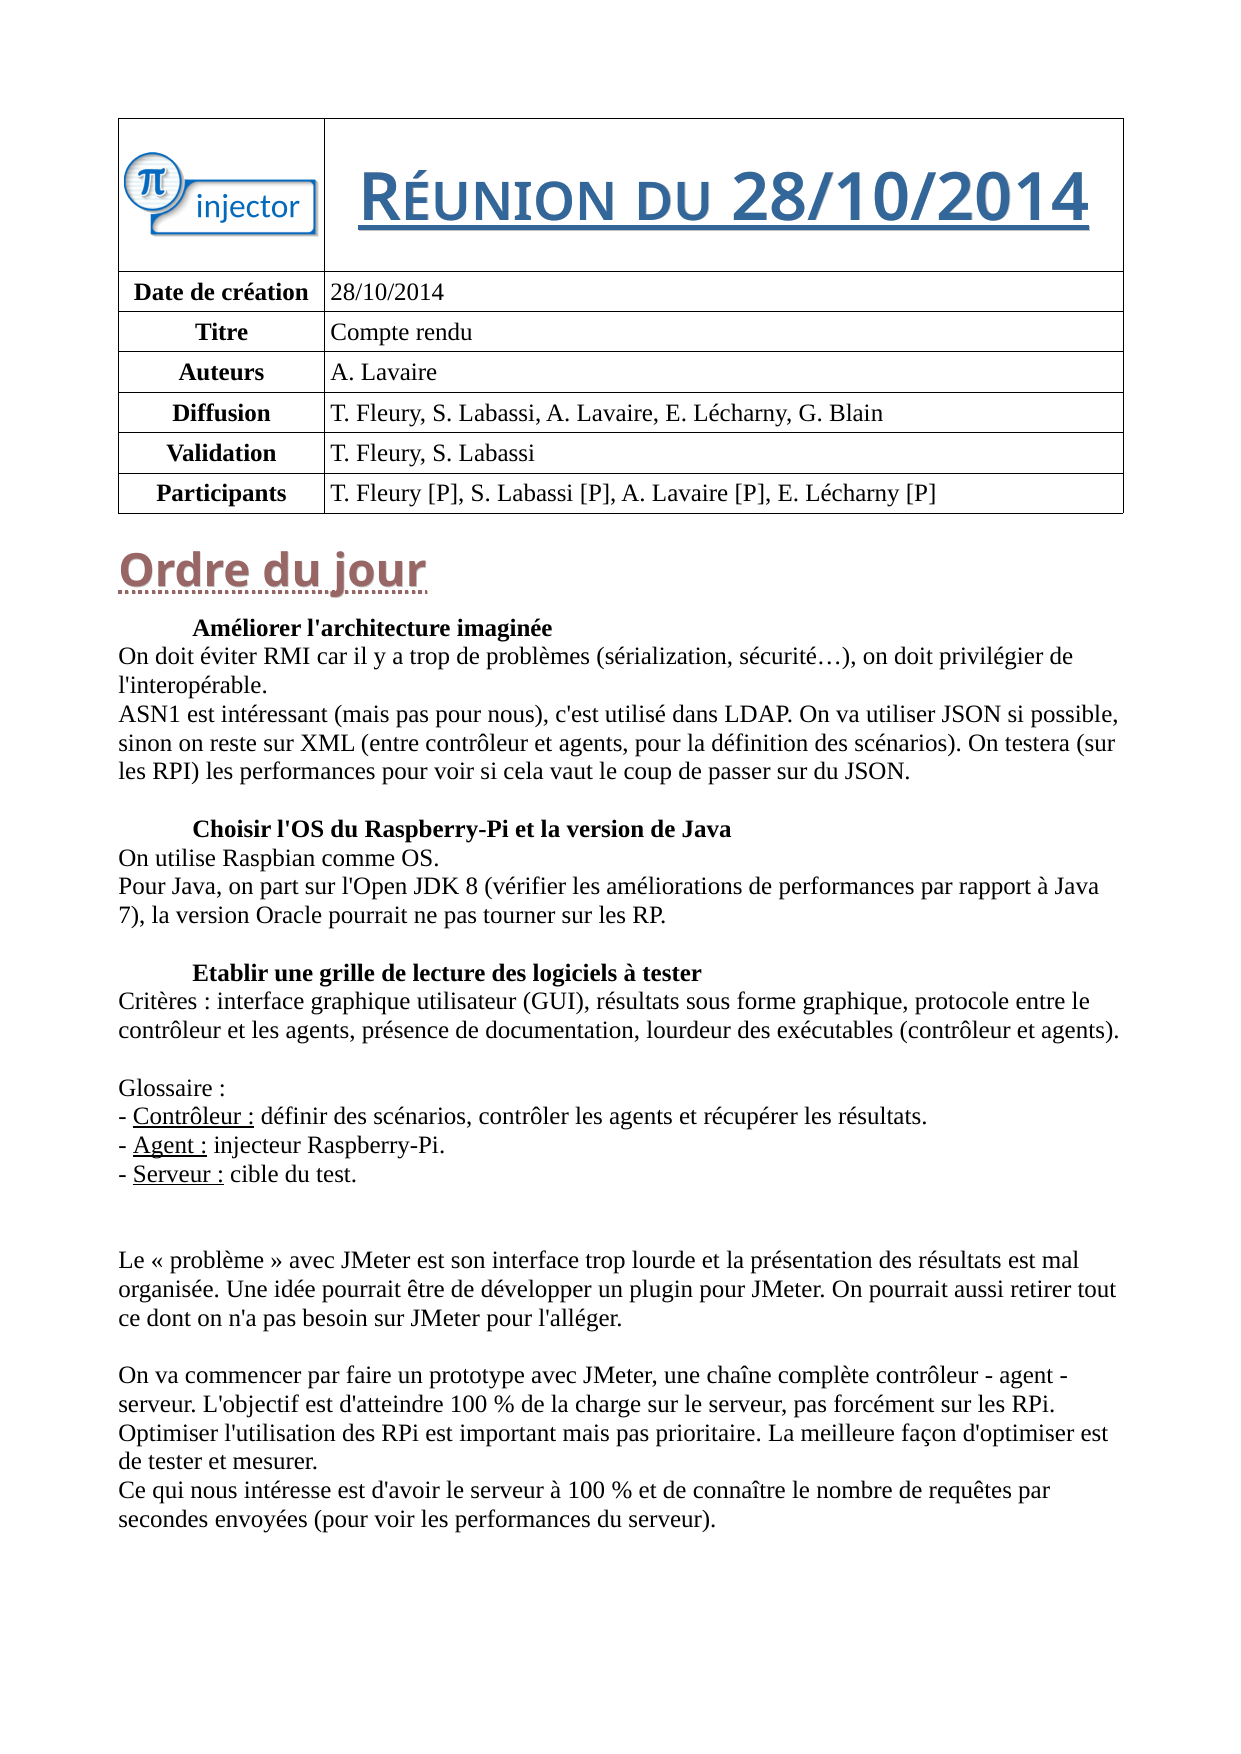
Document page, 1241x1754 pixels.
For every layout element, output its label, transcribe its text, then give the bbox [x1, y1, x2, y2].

text Choisir l'OS du Raspberry-Pi et la version de Java [118, 814, 1122, 843]
table_header Réunion du 28/10/2014 [325, 119, 1123, 271]
text - Agent : injecteur Raspberry-Pi. [118, 1130, 1122, 1159]
table_cell Diffusion [119, 393, 324, 432]
text Pour Java, on part sur l'Open JDK 8 (vérifier les améliorations de performances par rapport à Java 7), la version Oracle pourrait ne pas tourner sur les RP. [118, 871, 1122, 929]
table_cell T. Fleury, S. Labassi [325, 433, 1123, 472]
table_cell Compte rendu [325, 312, 1123, 351]
text Etablir une grille de lecture des logiciels à tester [118, 958, 1122, 986]
text On va commencer par faire un prototype avec JMeter, une chaîne complète contrôleur - agent - serveur. L'objectif est d'atteindre 100 % de la charge sur le serveur, pas forcément sur les RPi. Optimiser l'utilisation des RPi est important mais pas prioritaire. La meilleure façon d'optimiser est de tester et mesurer. [118, 1360, 1122, 1475]
text - Serveur : cible du test. [118, 1159, 1122, 1188]
text Glossaire : [118, 1073, 1122, 1101]
table_cell Date de création [119, 272, 324, 311]
table_header [119, 119, 324, 271]
table_cell T. Fleury [P], S. Labassi [P], A. Lavaire [P], E. Lécharny [P] [325, 474, 1123, 513]
text - Contrôleur : définir des scénarios, contrôler les agents et récupérer les résultats. [118, 1101, 1122, 1130]
text Ce qui nous intéresse est d'avoir le serveur à 100 % et de connaître le nombre de requêtes par secondes envoyées (pour voir les performances du serveur). [118, 1475, 1122, 1533]
text ASN1 est intéressant (mais pas pour nous), c'est utilisé dans LDAP. On va utiliser JSON si possible, sinon on reste sur XML (entre contrôleur et agents, pour la définition des scénarios). On testera (sur les RPI) les performances pour voir si cela vaut le coup de passer sur du JSON. [118, 699, 1122, 785]
table_cell Validation [119, 433, 324, 472]
text Le « problème » avec JMeter est son interface trop lourde et la présentation des résultats est mal organisée. Une idée pourrait être de développer un plugin pour JMeter. On pourrait aussi retirer tout ce dont on n'a pas besoin sur JMeter pour l'alléger. [118, 1245, 1122, 1331]
table_cell Titre [119, 312, 324, 351]
table_cell Auteurs [119, 352, 324, 392]
table_cell A. Lavaire [325, 352, 1123, 392]
subtitle Ordre du jour [118, 538, 1122, 600]
table_cell 28/10/2014 [325, 272, 1123, 311]
picture [123, 152, 319, 237]
text Critères : interface graphique utilisateur (GUI), résultats sous forme graphique, protocole entre le contrôleur et les agents, présence de documentation, lourdeur des exécutables (contrôleur et agents). [118, 986, 1122, 1044]
table_cell Participants [119, 474, 324, 513]
text On doit éviter RMI car il y a trop de problèmes (sérialization, sécurité…), on doit privilégier de l'interopérable. [118, 641, 1122, 699]
table_cell T. Fleury, S. Labassi, A. Lavaire, E. Lécharny, G. Blain [325, 393, 1123, 432]
text Améliorer l'architecture imaginée [118, 613, 1122, 641]
text On utilise Raspbian comme OS. [118, 843, 1122, 871]
